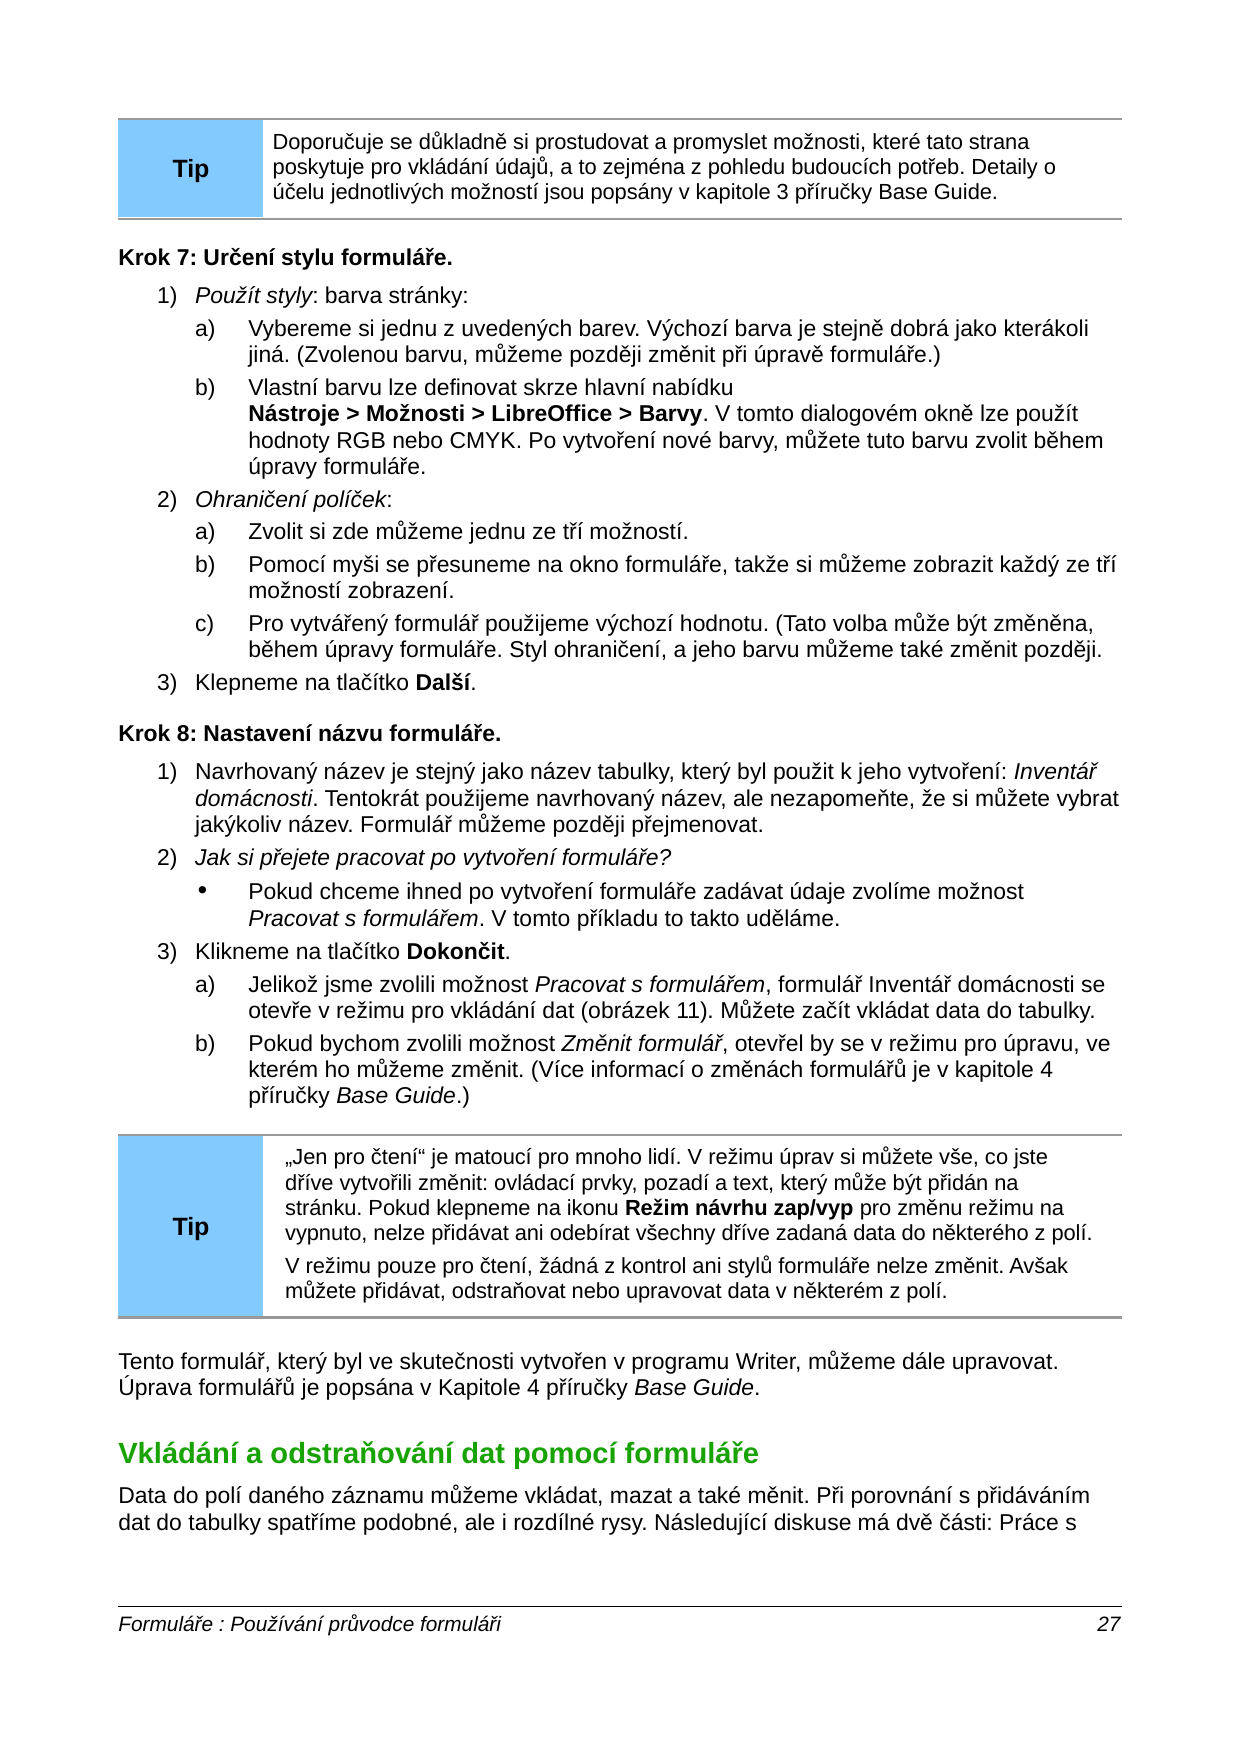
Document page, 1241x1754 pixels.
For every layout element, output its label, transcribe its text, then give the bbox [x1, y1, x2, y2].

table_header Doporučuje se důkladně si prostudovat a promyslet možnosti, které tato strana poskytuje pro vkládání údajů, a to zejména z pohledu budoucích potřeb. Detaily o účelu jednotlivých možností jsou popsány v kapitole 3 příručky Base Guide. [264, 120, 1122, 217]
list Klikneme na tlačítko Dokončit. [177, 938, 1122, 964]
subtitle Vkládání a odstraňování dat pomocí formuláře [118, 1436, 1122, 1470]
table_header Tip [118, 120, 263, 217]
list Pokud bychom zvolili možnost Změnit formulář, otevřel by se v režimu pro úpravu, ve kterém ho můžeme změnit. (Více informací o změnách formulářů je v kapitole 4 příručky Base Guide.) [195, 1029, 1122, 1108]
list Zvolit si zde můžeme jednu ze tří možností. [195, 518, 1122, 545]
list Pokud chceme ihned po vytvoření formuláře zadávat údaje zvolíme možnost Pracovat s formulářem. V tomto příkladu to takto uděláme. [195, 876, 1122, 932]
table_header „Jen pro čtení“ je matoucí pro mnoho lidí. V režimu úprav si můžete vše, co jste dříve vytvořili změnit: ovládací prvky, pozadí a text, který může být přidán na stránku. Pokud klepneme na ikonu Režim návrhu zap/vyp pro změnu režimu na vypnuto, nelze přidávat ani odebírat všechny dříve zadaná data do některého z polí. V režimu pouze pro čtení, žádná z kontrol ani stylů formuláře nelze změnit. Avšak můžete přidávat, odstraňovat nebo upravovat data v některém z polí. [264, 1136, 1122, 1316]
table_header Tip [118, 1136, 263, 1316]
list Vybereme si jednu z uvedených barev. Výchozí barva je stejně dobrá jako kterákoli jiná. (Zvolenou barvu, můžeme později změnit při úpravě formuláře.) [195, 315, 1122, 368]
list Jak si přejete pracovat po vytvoření formuláře? [177, 843, 1122, 870]
list Pomocí myši se přesuneme na okno formuláře, takže si můžeme zobrazit každý ze tří možností zobrazení. [195, 551, 1122, 604]
list Jelikož jsme zvolili možnost Pracovat s formulářem, formulář Inventář domácnosti se otevře v režimu pro vkládání dat (obrázek 11). Můžete začít vkládat data do tabulky. [195, 971, 1122, 1023]
list Pro vytvářený formulář použijeme výchozí hodnotu. (Tato volba může být změněna, během úpravy formuláře. Styl ohraničení, a jeho barvu můžeme také změnit později. [195, 610, 1122, 663]
text Krok 7: Určení stylu formuláře. [118, 244, 1122, 270]
list Použít styly: barva stránky: [177, 282, 1122, 309]
list Ohraničení políček: [177, 486, 1122, 512]
list Vlastní barvu lze definovat skrze hlavní nabídku Nástroje > Možnosti > LibreOffice > Barvy. V tomto dialogovém okně lze použít hodnoty RGB nebo CMYK. Po vytvoření nové barvy, můžete tuto barvu zvolit během úpravy formuláře. [195, 374, 1122, 479]
list Klepneme na tlačítko Další. [177, 669, 1122, 695]
text Tento formulář, který byl ve skutečnosti vytvořen v programu Writer, můžeme dále upravovat. Úprava formulářů je popsána v Kapitole 4 příručky Base Guide. [118, 1348, 1122, 1401]
list Navrhovaný název je stejný jako název tabulky, který byl použit k jeho vytvoření: Inventář domácnosti. Tentokrát použijeme navrhovaný název, ale nezapomeňte, že si můžete vybrat jakýkoliv název. Formulář můžeme později přejmenovat. [177, 758, 1122, 837]
text Data do polí daného záznamu můžeme vkládat, mazat a také měnit. Při porovnání s přidáváním dat do tabulky spatříme podobné, ale i rozdílné rysy. Následující diskuse má dvě části: Práce s [118, 1482, 1122, 1535]
text Krok 8: Nastavení názvu formuláře. [118, 719, 1122, 746]
